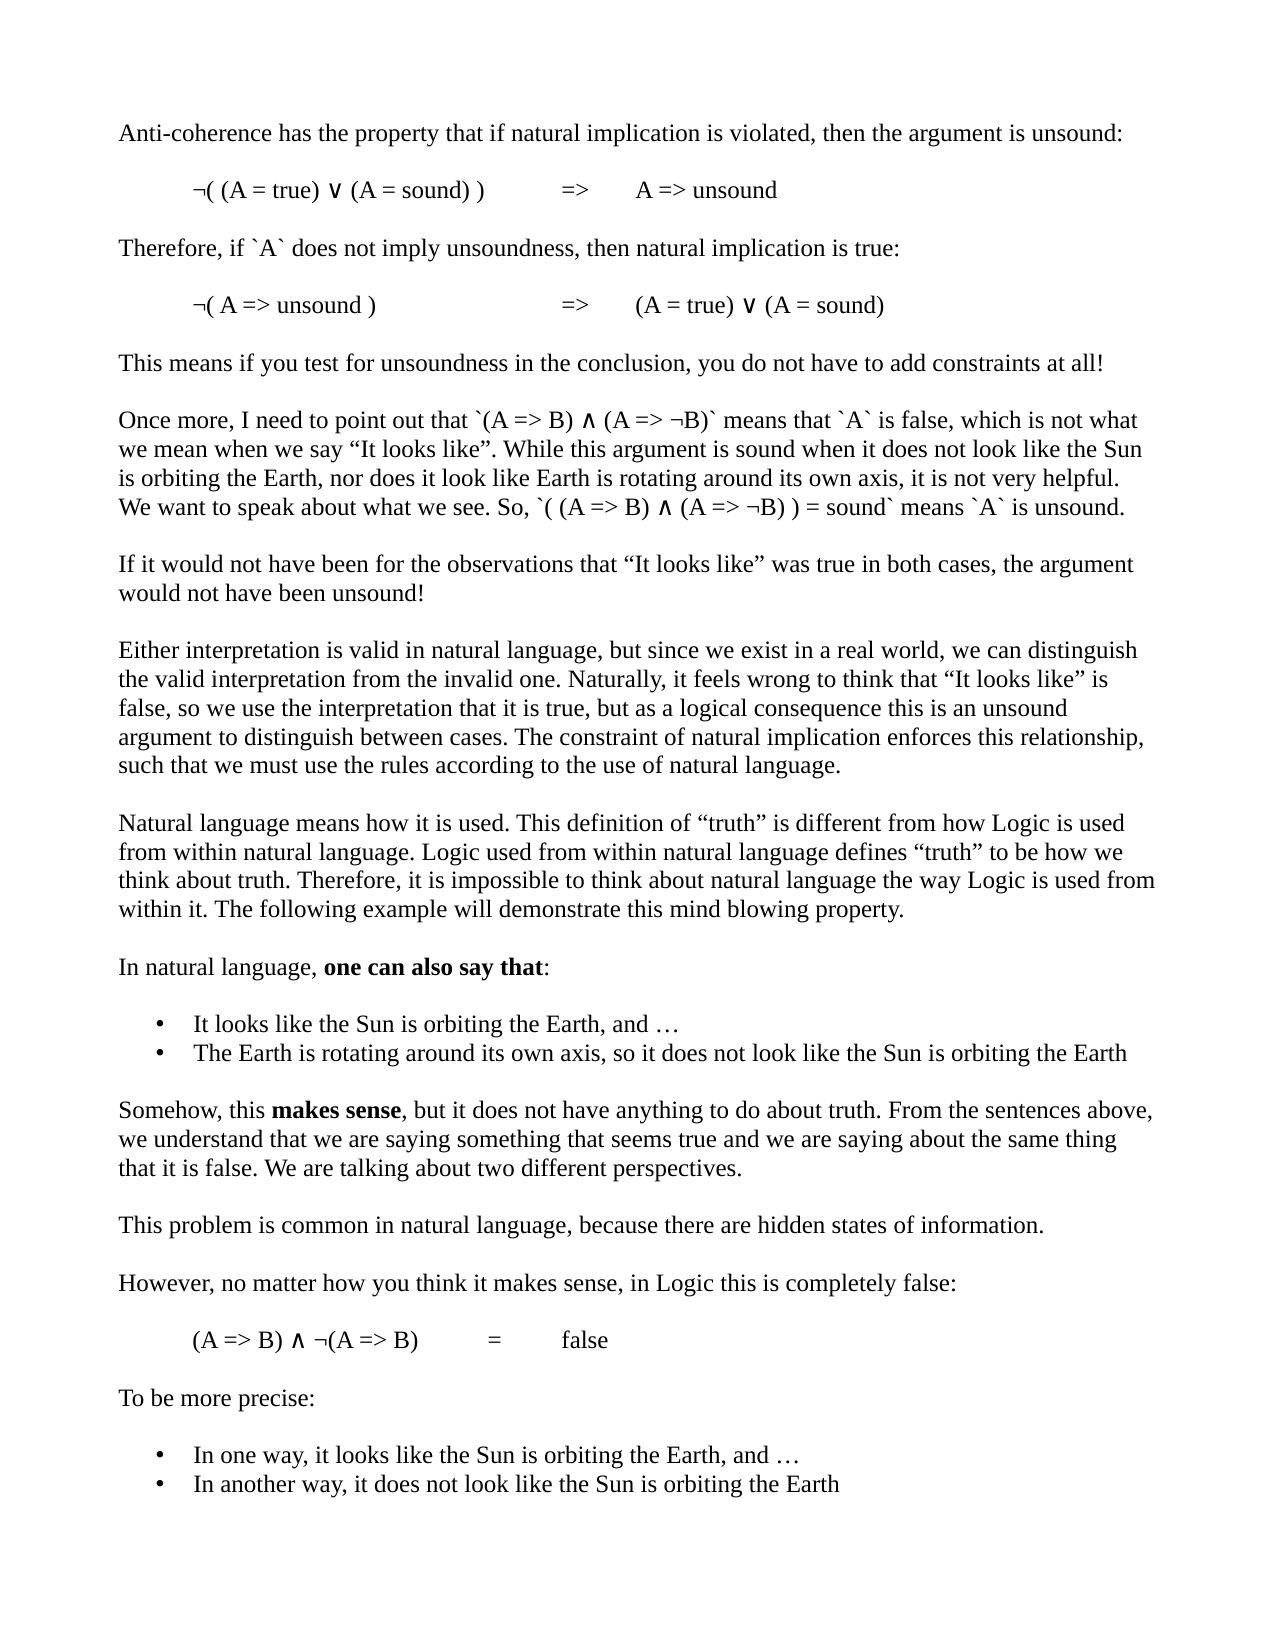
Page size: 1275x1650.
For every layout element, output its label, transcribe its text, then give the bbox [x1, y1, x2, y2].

text ¬( (A = true) ∨ (A = sound) ) => A => unsound [118, 176, 1157, 204]
text Natural language means how it is used. This definition of “truth” is different from how Logic is used from within natural language. Logic used from within natural language defines “truth” to be how we think about truth. Therefore, it is impossible to think about natural language the way Logic is used from within it. The following example will demonstrate this mind blowing property. [118, 808, 1157, 923]
text Therefore, if `A` does not imply unsoundness, then natural implication is true: [118, 233, 1157, 262]
list In one way, it looks like the Sun is orbiting the Earth, and … [156, 1441, 1157, 1469]
list In another way, it does not look like the Sun is orbiting the Earth [156, 1469, 1157, 1498]
text Either interpretation is valid in natural language, but since we exist in a real world, we can distinguish the valid interpretation from the invalid one. Naturally, it feels wrong to think that “It looks like” is false, so we use the interpretation that it is true, but as a logical consequence this is an unsound argument to distinguish between cases. The constraint of natural implication enforces this relationship, such that we must use the rules according to the use of natural language. [118, 636, 1157, 779]
text In natural language, one can also say that: [118, 952, 1157, 981]
text If it would not have been for the observations that “It looks like” was true in both cases, the argument would not have been unsound! [118, 549, 1157, 607]
text (A => B) ∧ ¬(A => B) = false [118, 1326, 1157, 1354]
text However, no matter how you think it makes sense, in Logic this is completely false: [118, 1268, 1157, 1297]
text Once more, I need to point out that `(A => B) ∧ (A => ¬B)` means that `A` is false, which is not what we mean when we say “It looks like”. While this argument is sound when it does not look like the Sun is orbiting the Earth, nor does it look like Earth is rotating around its own axis, it is not very helpful. We want to speak about what we see. So, `( (A => B) ∧ (A => ¬B) ) = sound` means `A` is unsound. [118, 406, 1157, 521]
text ¬( A => unsound ) => (A = true) ∨ (A = sound) [118, 291, 1157, 319]
list It looks like the Sun is orbiting the Earth, and … [156, 1009, 1157, 1038]
list The Earth is rotating around its own axis, so it does not look like the Sun is orbiting the Earth [156, 1038, 1157, 1067]
text Somehow, this makes sense, but it does not have anything to do about truth. From the sentences above, we understand that we are saying something that seems true and we are saying about the same thing that it is false. We are talking about two different perspectives. [118, 1096, 1157, 1182]
text This problem is common in natural language, because there are hidden states of information. [118, 1211, 1157, 1239]
text This means if you test for unsoundness in the conclusion, you do not have to add constraints at all! [118, 348, 1157, 377]
text To be more precise: [118, 1383, 1157, 1412]
text Anti-coherence has the property that if natural implication is violated, then the argument is unsound: [118, 118, 1157, 147]
